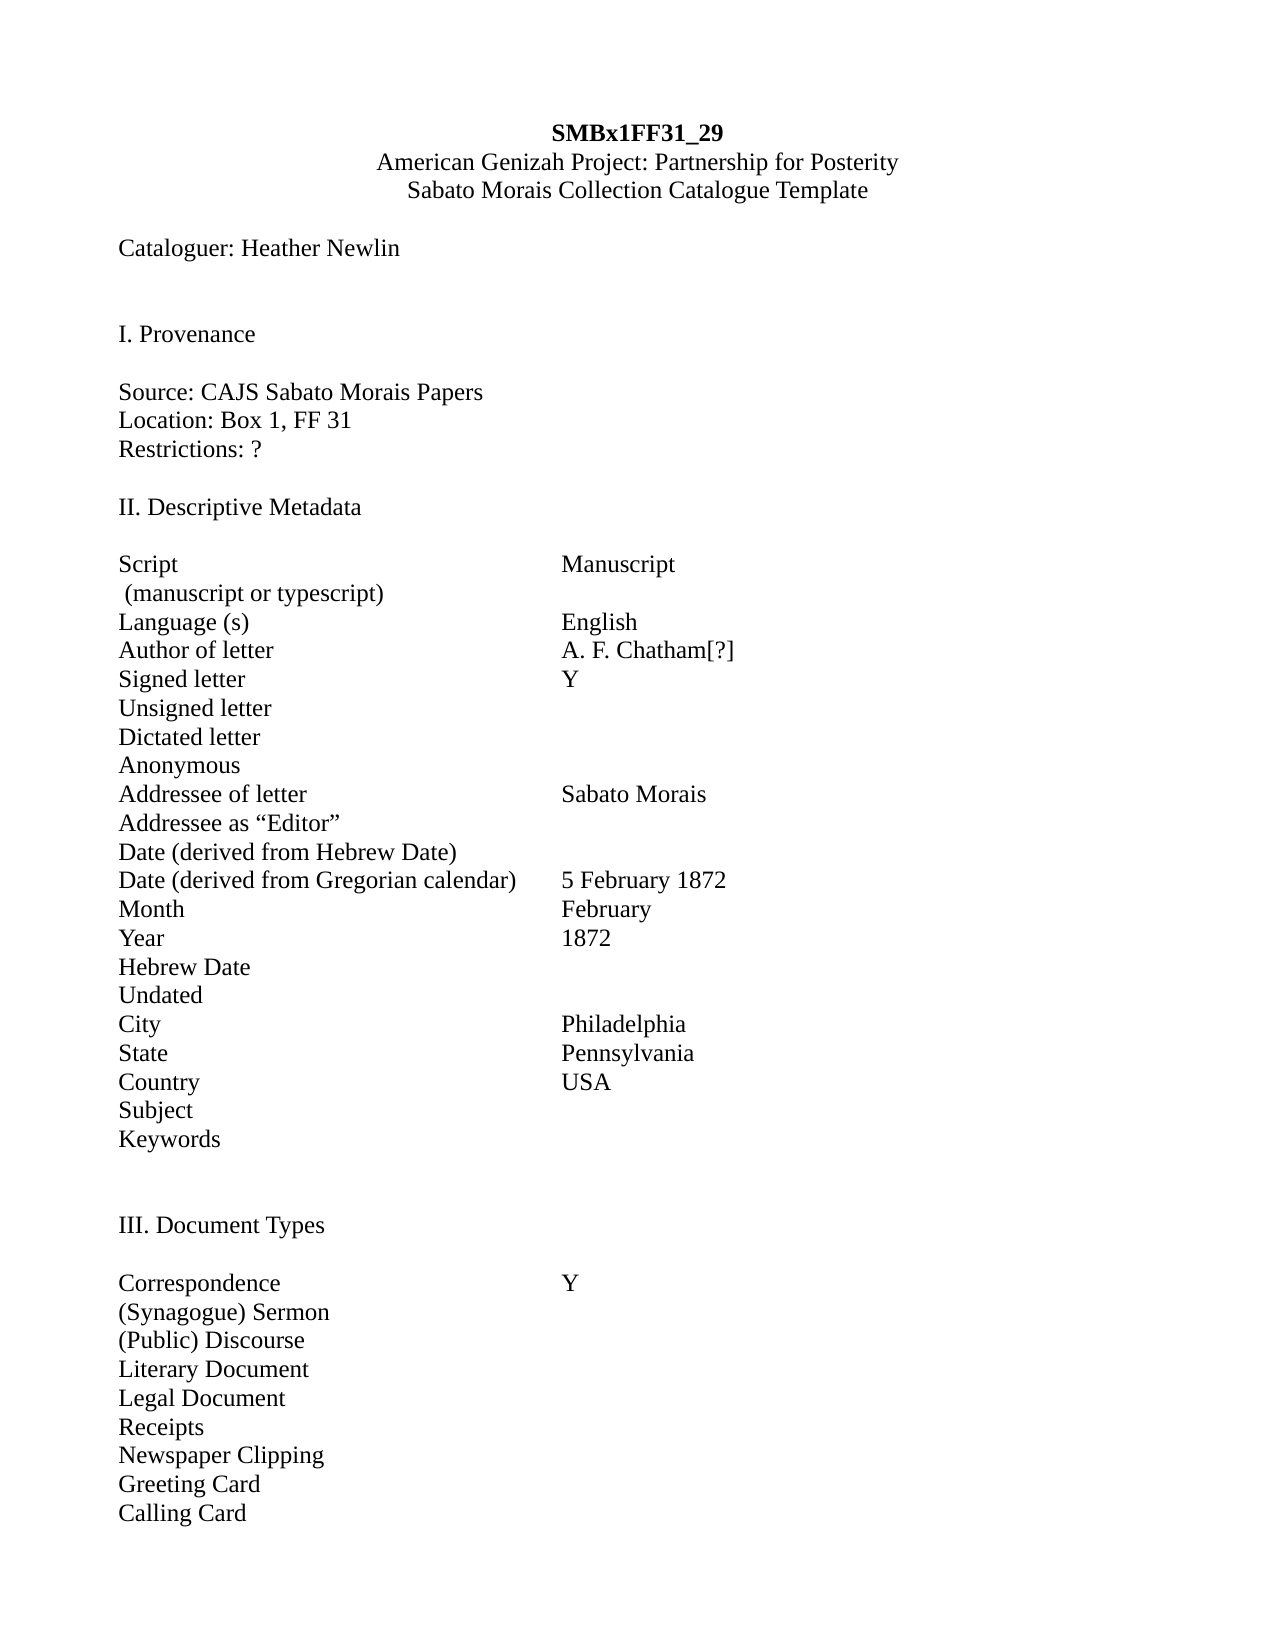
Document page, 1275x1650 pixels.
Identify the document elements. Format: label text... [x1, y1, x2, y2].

text Signed letter Y [118, 664, 1157, 693]
text III. Document Types [118, 1211, 1157, 1239]
text Greeting Card [118, 1469, 1157, 1498]
text Restrictions: ? [118, 434, 1157, 463]
text Literary Document [118, 1354, 1157, 1383]
text Subject [118, 1096, 1157, 1124]
text Addressee as “Editor” [118, 808, 1157, 837]
text Script Manuscript [118, 549, 1157, 578]
text Dictated letter [118, 722, 1157, 751]
text II. Descriptive Metadata [118, 492, 1157, 521]
text Receipts [118, 1412, 1157, 1441]
text Year 1872 [118, 923, 1157, 952]
text I. Provenance [118, 319, 1157, 348]
text Source: CAJS Sabato Morais Papers [118, 377, 1157, 406]
text City Philadelphia [118, 1009, 1157, 1038]
text Cataloguer: Heather Newlin [118, 233, 1157, 262]
text Undated [118, 981, 1157, 1009]
text Anonymous [118, 751, 1157, 779]
text Hebrew Date [118, 952, 1157, 981]
text Date (derived from Hebrew Date) [118, 837, 1157, 866]
text Keywords [118, 1124, 1157, 1153]
text (Public) Discourse [118, 1326, 1157, 1354]
text Sabato Morais Collection Catalogue Template [118, 176, 1157, 204]
text American Genizah Project: Partnership for Posterity [118, 147, 1157, 176]
text Legal Document [118, 1383, 1157, 1412]
text Location: Box 1, FF 31 [118, 406, 1157, 434]
text Correspondence Y [118, 1268, 1157, 1297]
text Unsigned letter [118, 693, 1157, 722]
text SMBx1FF31_29 [118, 118, 1157, 147]
text (manuscript or typescript) [118, 578, 1157, 607]
text Language (s) English [118, 607, 1157, 636]
text Newspaper Clipping [118, 1441, 1157, 1469]
text Author of letter A. F. Chatham[?] [118, 636, 1157, 664]
text Country USA [118, 1067, 1157, 1096]
text Addressee of letter Sabato Morais [118, 779, 1157, 808]
text Calling Card [118, 1498, 1157, 1527]
text State Pennsylvania [118, 1038, 1157, 1067]
text Month February [118, 894, 1157, 923]
text Date (derived from Gregorian calendar) 5 February 1872 [118, 866, 1157, 894]
text (Synagogue) Sermon [118, 1297, 1157, 1326]
